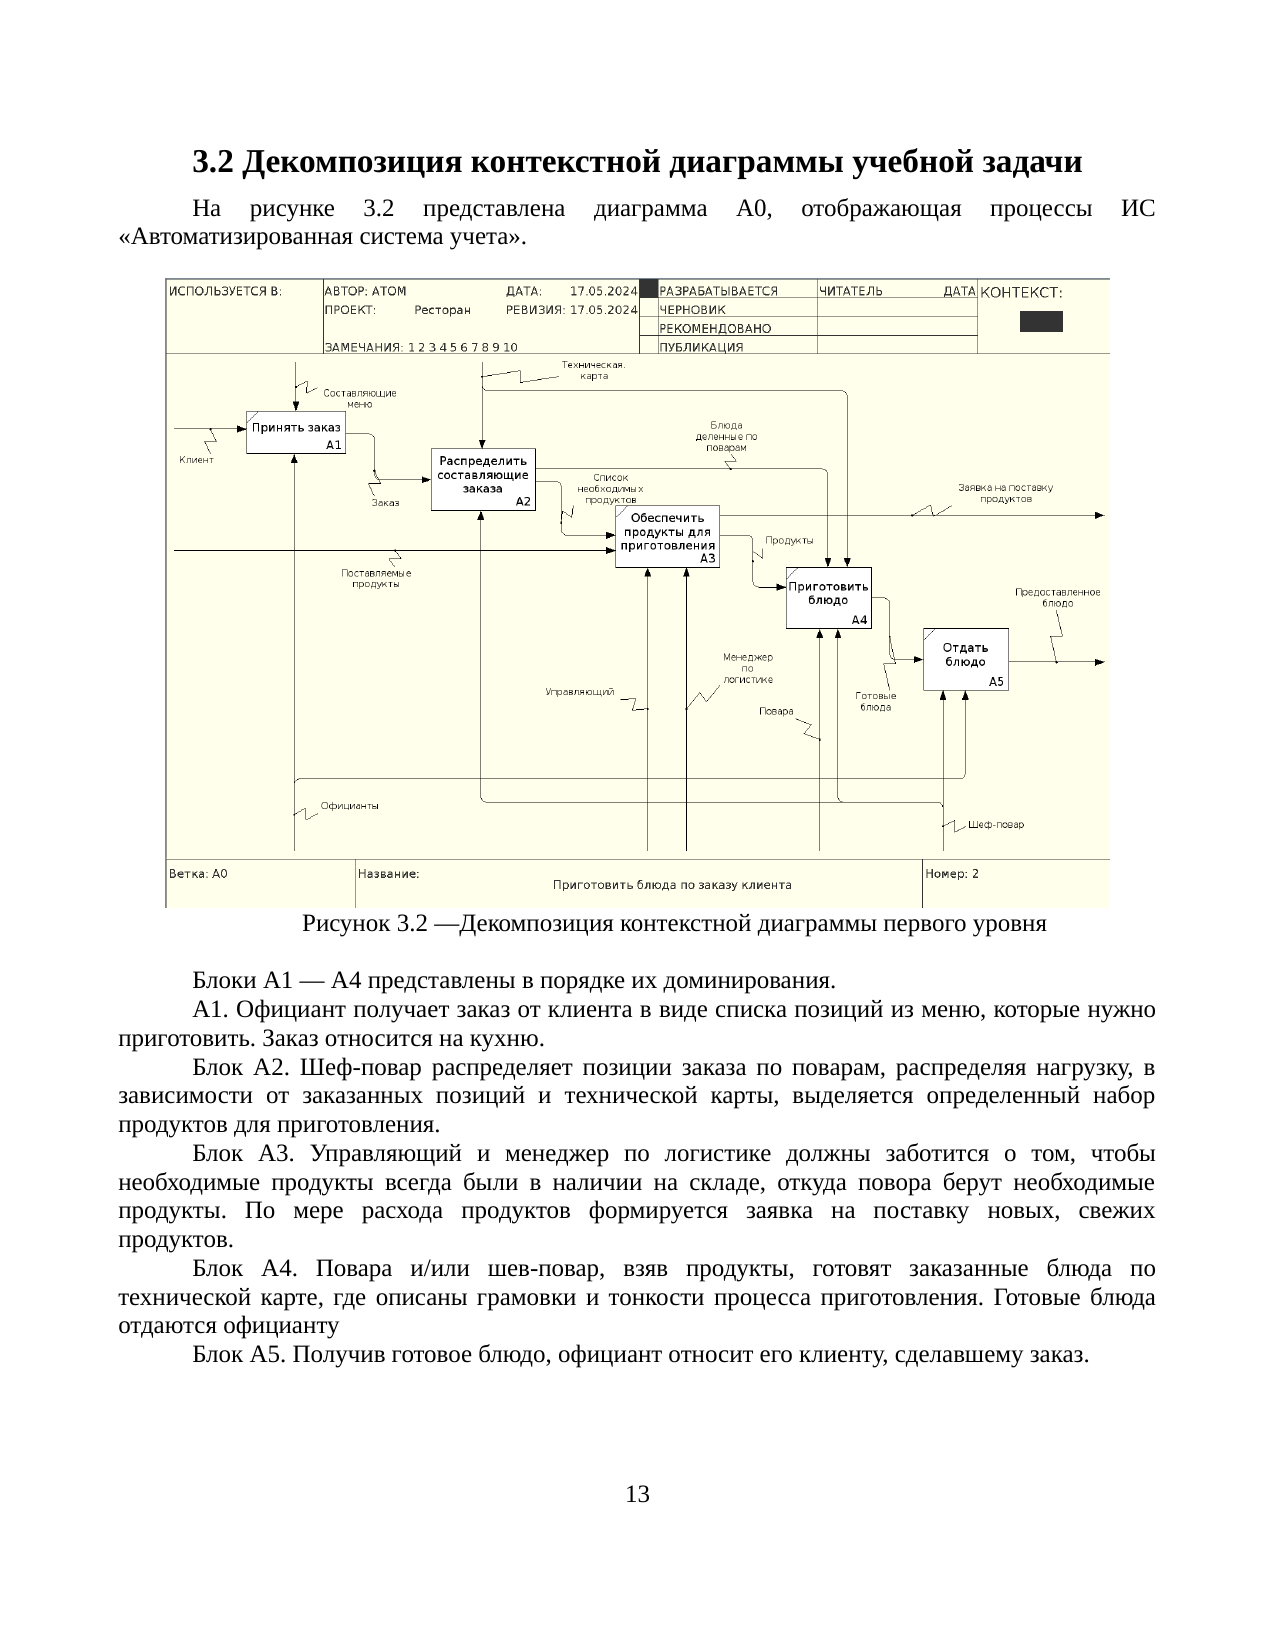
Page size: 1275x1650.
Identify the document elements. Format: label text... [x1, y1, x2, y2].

text Рисунок 3.2 —Декомпозиция контекстной диаграммы первого уровня [118, 279, 1157, 937]
text Блок А2. Шеф-повар распределяет позиции заказа по поварам, распределяя нагрузку, в зависимости от заказанных позиций и технической карты, выделяется определенный набор продуктов для приготовления. [118, 1052, 1157, 1138]
picture [165, 278, 1110, 908]
text На рисунке 3.2 представлена диаграмма А0, отображающая процессы ИС «Автоматизированная система учета». [118, 193, 1157, 250]
text Блоки А1 — А4 представлены в порядке их доминирования. [118, 965, 1157, 994]
text Блок А5. Получив готовое блюдо, официант относит его клиенту, сделавшему заказ. [118, 1339, 1157, 1368]
text Блок А4. Повара и/или шев-повар, взяв продукты, готовят заказанные блюда по технической карте, где описаны грамовки и тонкости процесса приготовления. Готовые блюда отдаются официанту [118, 1253, 1157, 1339]
text А1. Официант получает заказ от клиента в виде списка позиций из меню, которые нужно приготовить. Заказ относится на кухню. [118, 994, 1157, 1052]
subtitle 3.2 Декомпозиция контекстной диаграммы учебной задачи [118, 142, 1157, 180]
text Блок А3. Управляющий и менеджер по логистике должны заботится о том, чтобы необходимые продукты всегда были в наличии на складе, откуда повора берут необходимые продукты. По мере расхода продуктов формируется заявка на поставку новых, свежих продуктов. [118, 1138, 1157, 1253]
